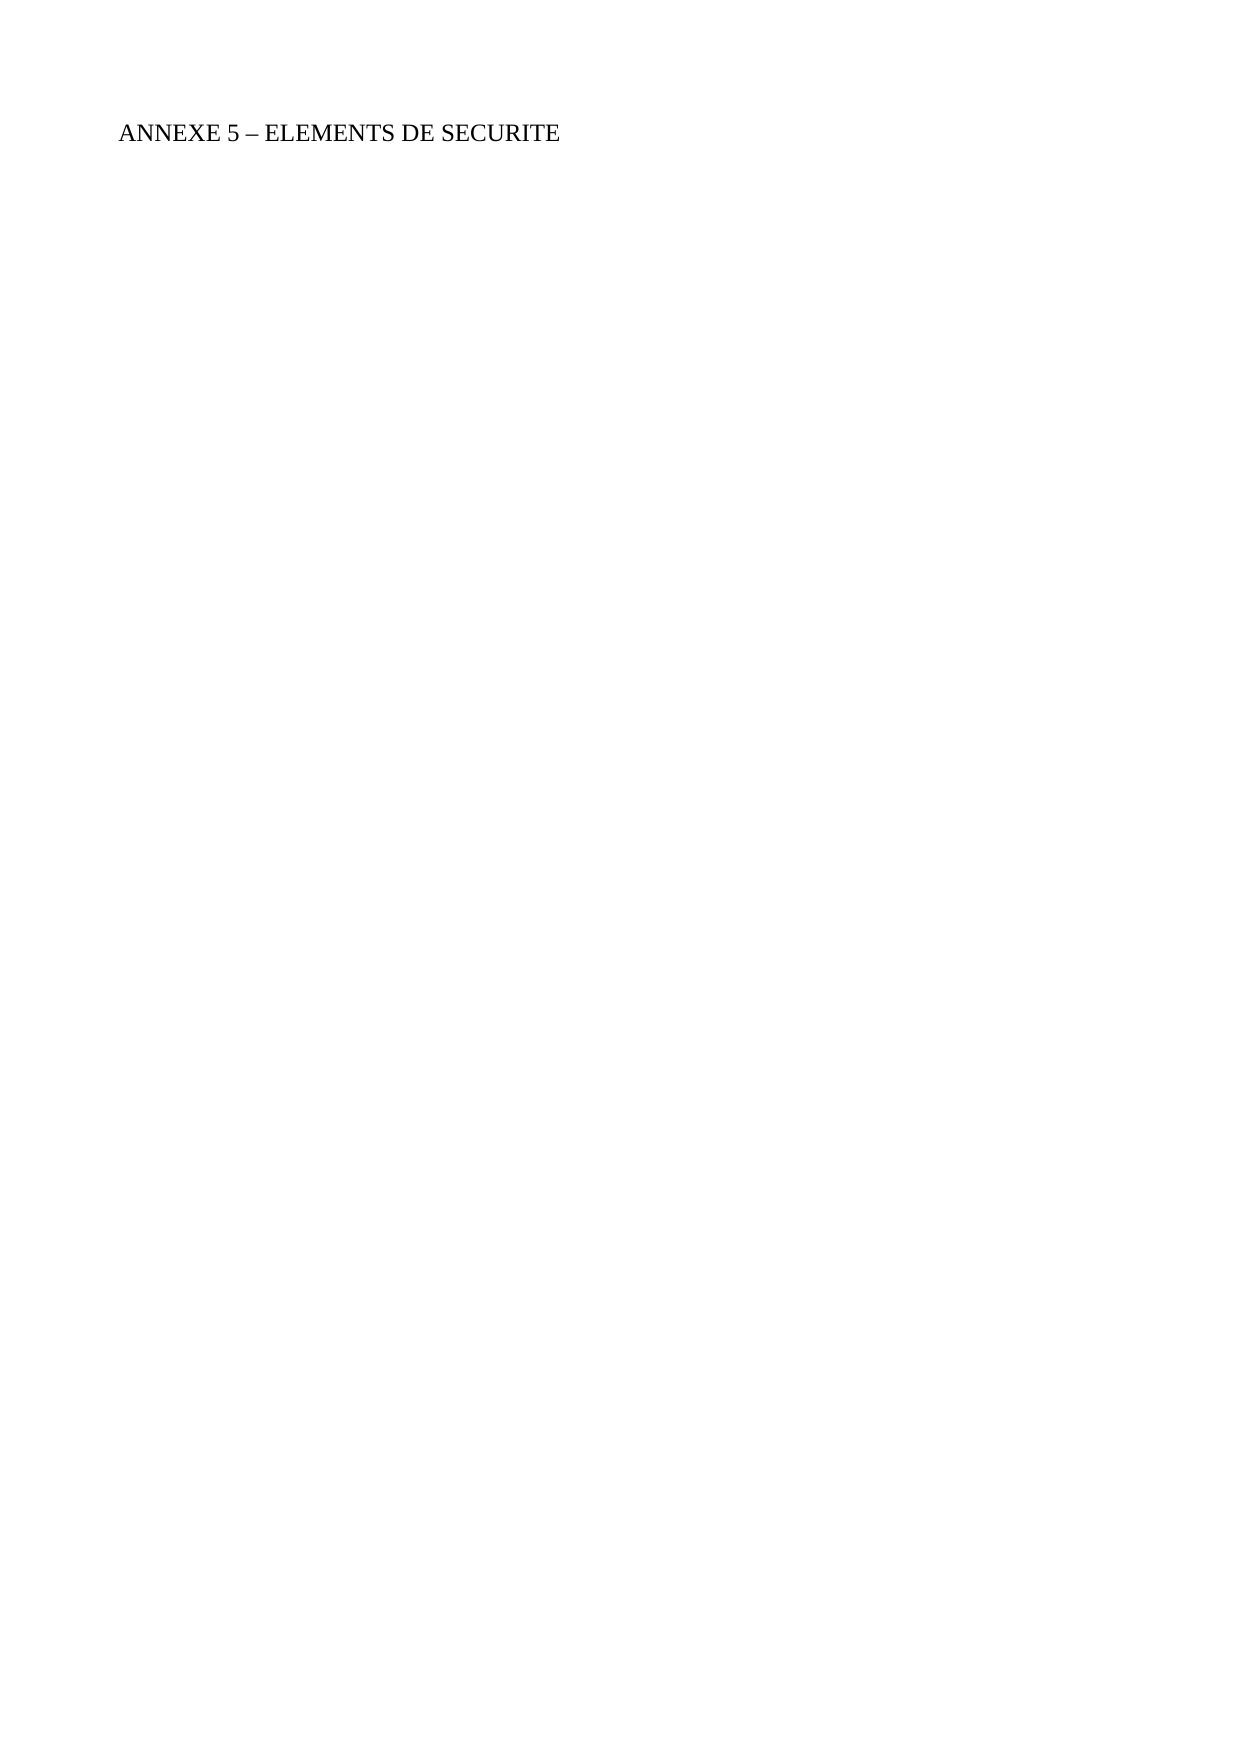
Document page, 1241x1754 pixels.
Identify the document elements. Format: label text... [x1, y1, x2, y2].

text ANNEXE 5 – ELEMENTS DE SECURITE [118, 118, 1122, 147]
